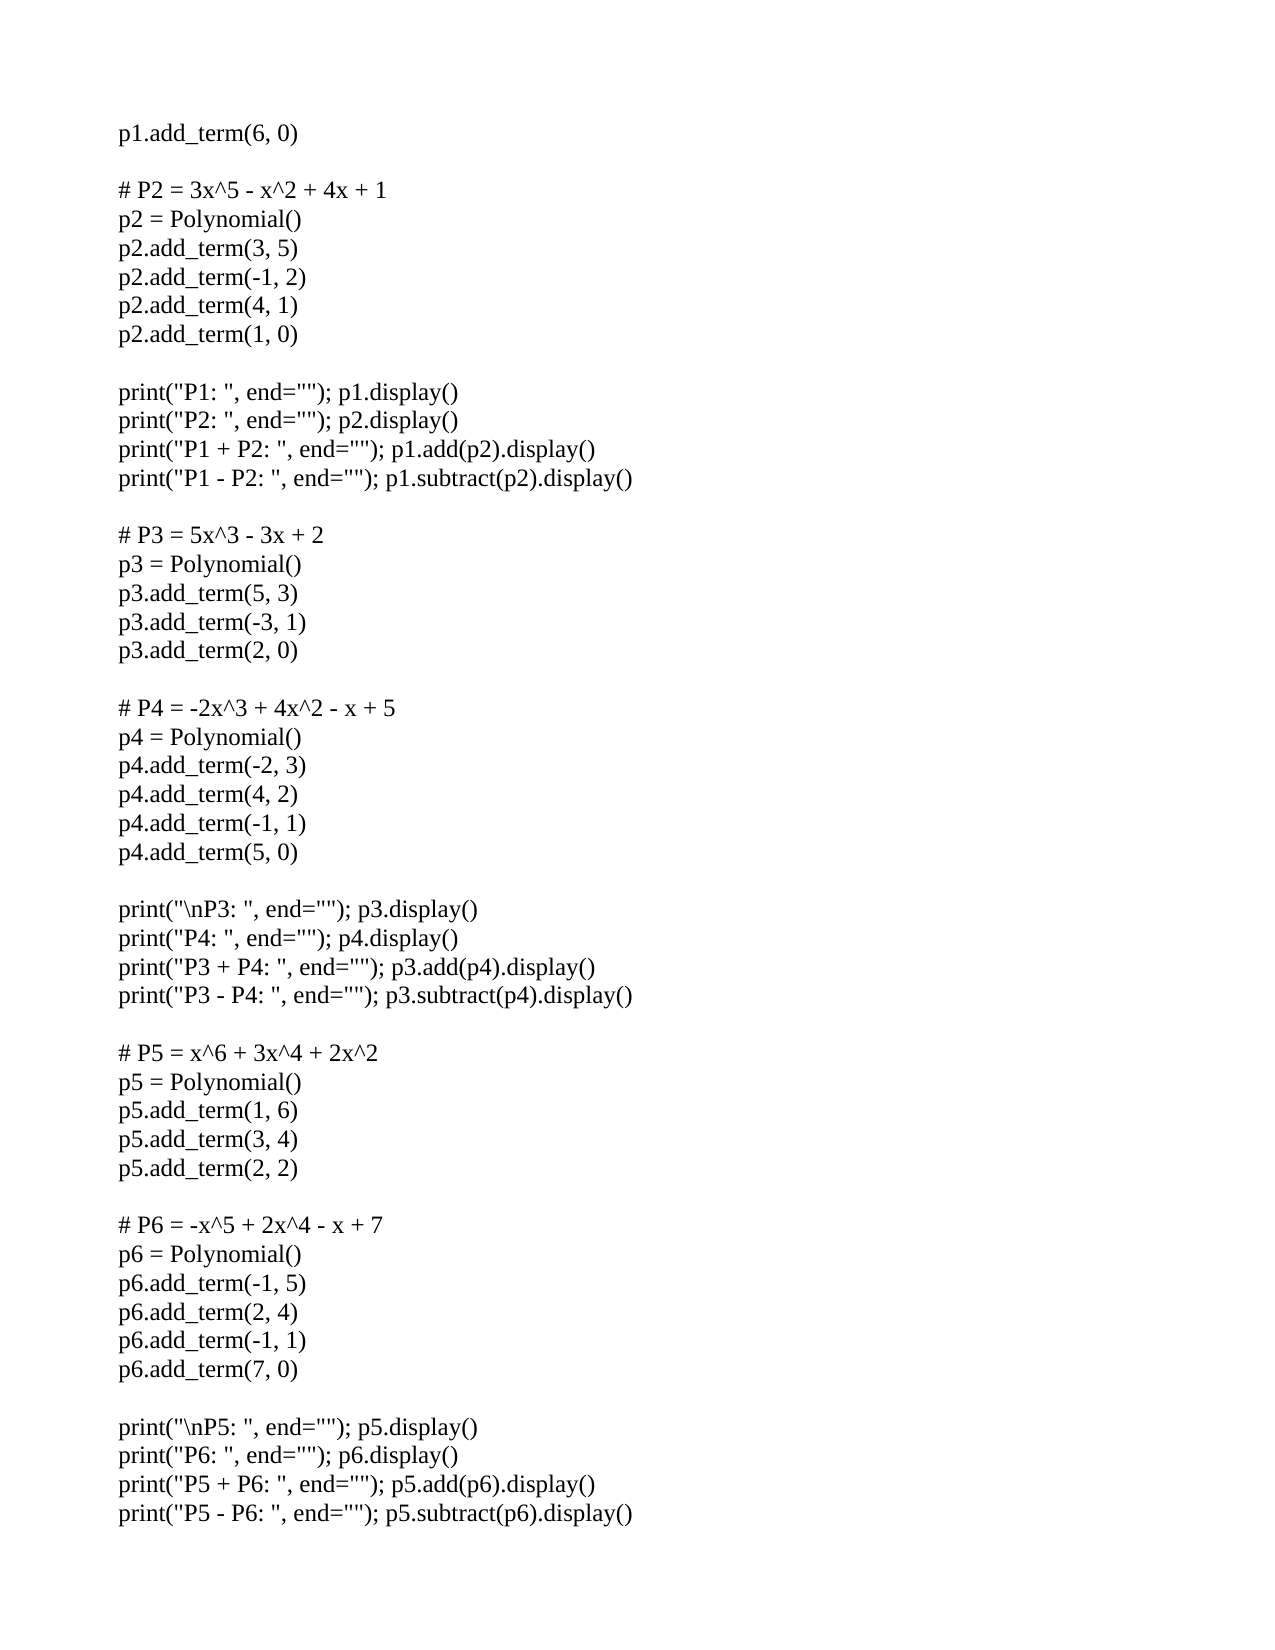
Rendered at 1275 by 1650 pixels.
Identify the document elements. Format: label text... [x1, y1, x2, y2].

text p2.add_term(-1, 2) [118, 262, 1157, 291]
text p2.add_term(1, 0) [118, 319, 1157, 348]
text p6 = Polynomial() [118, 1239, 1157, 1268]
text print("P6: ", end=""); p6.display() [118, 1441, 1157, 1469]
text p2.add_term(3, 5) [118, 233, 1157, 262]
text p5 = Polynomial() [118, 1067, 1157, 1096]
text p5.add_term(2, 2) [118, 1153, 1157, 1182]
text print("P1: ", end=""); p1.display() [118, 377, 1157, 406]
text print("P1 - P2: ", end=""); p1.subtract(p2).display() [118, 463, 1157, 492]
text print("\nP5: ", end=""); p5.display() [118, 1412, 1157, 1441]
text p6.add_term(2, 4) [118, 1297, 1157, 1326]
text p1.add_term(6, 0) [118, 118, 1157, 147]
text print("P1 + P2: ", end=""); p1.add(p2).display() [118, 434, 1157, 463]
text # P3 = 5x^3 - 3x + 2 [118, 521, 1157, 549]
text print("P3 - P4: ", end=""); p3.subtract(p4).display() [118, 981, 1157, 1009]
text p6.add_term(-1, 5) [118, 1268, 1157, 1297]
text p5.add_term(1, 6) [118, 1096, 1157, 1124]
text p6.add_term(7, 0) [118, 1354, 1157, 1383]
text p3 = Polynomial() [118, 549, 1157, 578]
text p6.add_term(-1, 1) [118, 1326, 1157, 1354]
text print("\nP3: ", end=""); p3.display() [118, 894, 1157, 923]
text # P4 = -2x^3 + 4x^2 - x + 5 [118, 693, 1157, 722]
text p4 = Polynomial() [118, 722, 1157, 751]
text p3.add_term(2, 0) [118, 636, 1157, 664]
text print("P5 - P6: ", end=""); p5.subtract(p6).display() [118, 1498, 1157, 1527]
text p4.add_term(-1, 1) [118, 808, 1157, 837]
text print("P4: ", end=""); p4.display() [118, 923, 1157, 952]
text p4.add_term(4, 2) [118, 779, 1157, 808]
text # P5 = x^6 + 3x^4 + 2x^2 [118, 1038, 1157, 1067]
text p2.add_term(4, 1) [118, 291, 1157, 319]
text print("P3 + P4: ", end=""); p3.add(p4).display() [118, 952, 1157, 981]
text p2 = Polynomial() [118, 204, 1157, 233]
text # P6 = -x^5 + 2x^4 - x + 7 [118, 1211, 1157, 1239]
text print("P2: ", end=""); p2.display() [118, 406, 1157, 434]
text print("P5 + P6: ", end=""); p5.add(p6).display() [118, 1469, 1157, 1498]
text p4.add_term(-2, 3) [118, 751, 1157, 779]
text p4.add_term(5, 0) [118, 837, 1157, 866]
text p5.add_term(3, 4) [118, 1124, 1157, 1153]
text p3.add_term(5, 3) [118, 578, 1157, 607]
text p3.add_term(-3, 1) [118, 607, 1157, 636]
text # P2 = 3x^5 - x^2 + 4x + 1 [118, 176, 1157, 204]
